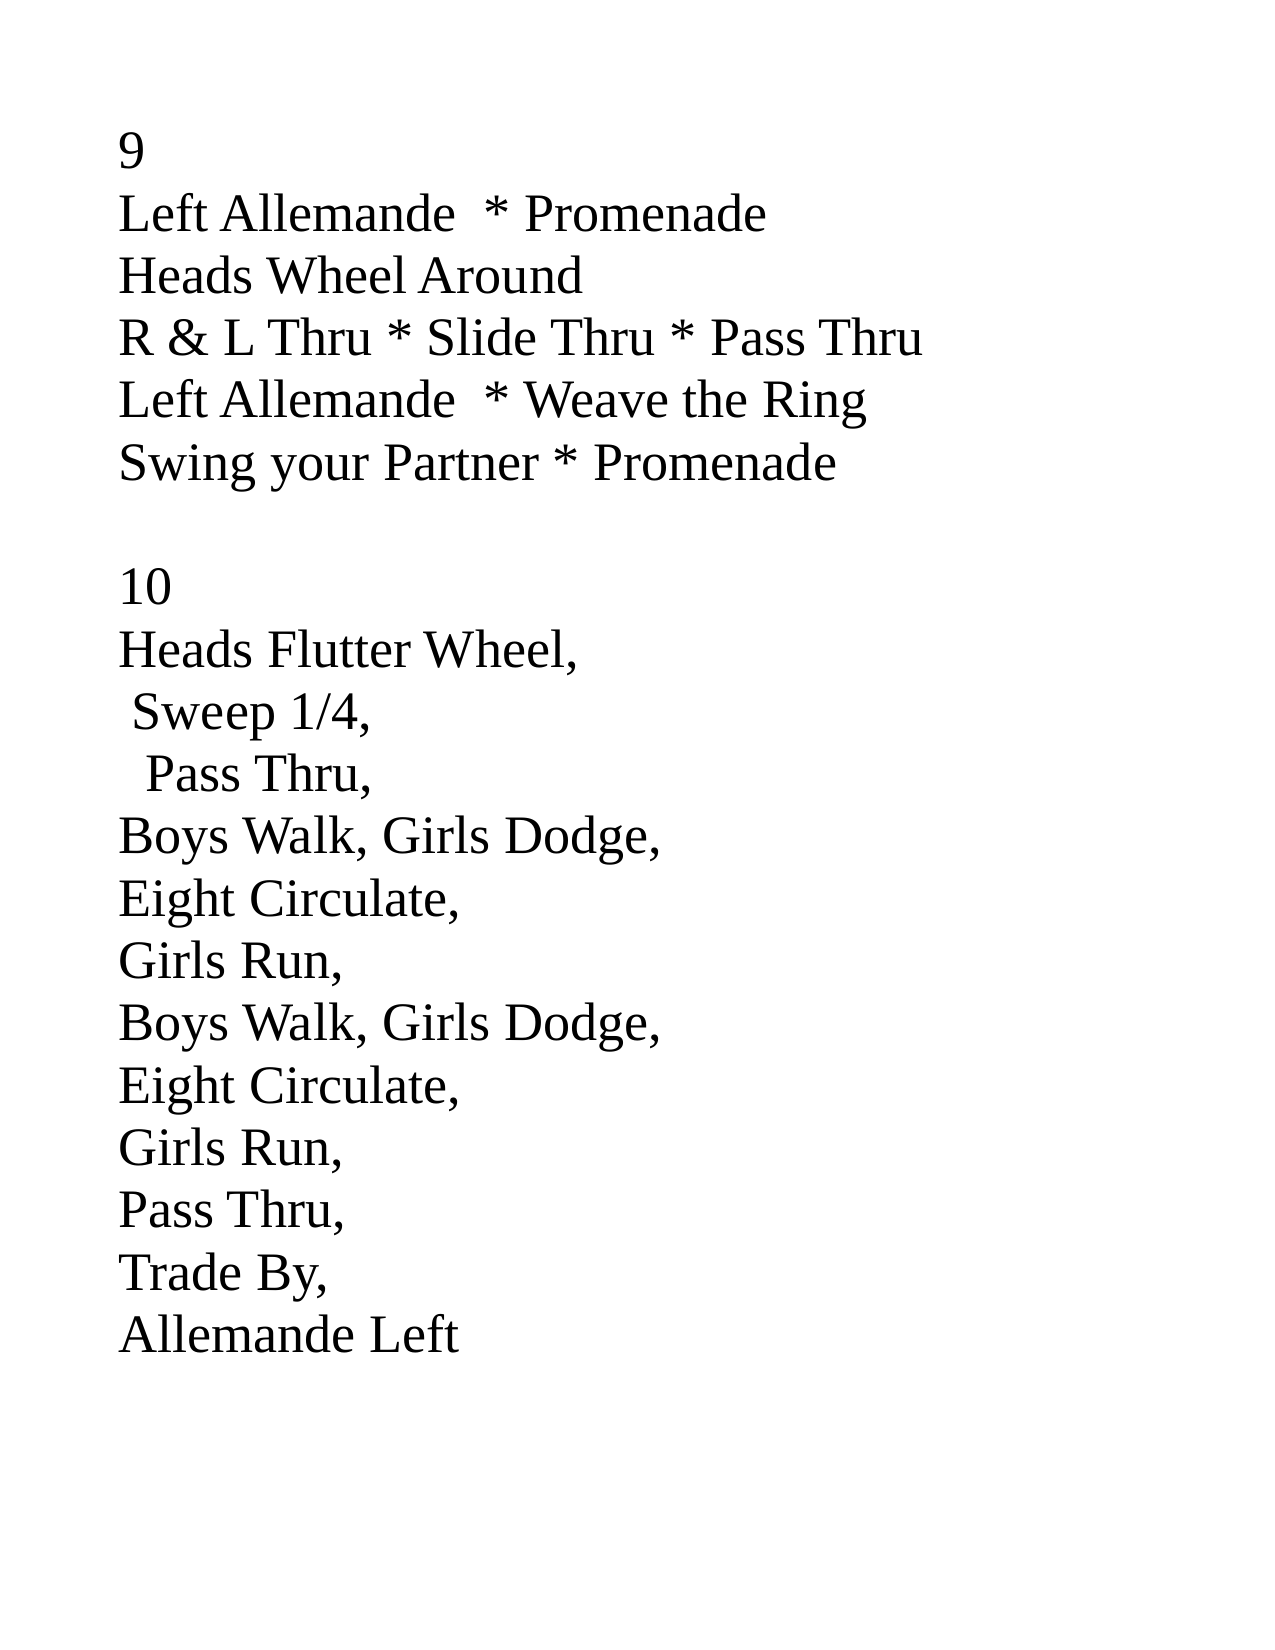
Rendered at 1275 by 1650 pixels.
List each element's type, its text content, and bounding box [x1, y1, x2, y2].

text Heads Wheel Around [118, 243, 1157, 305]
text Left Allemande * Promenade [118, 180, 1157, 243]
text R & L Thru * Slide Thru * Pass Thru [118, 305, 1157, 367]
text Swing your Partner * Promenade [118, 429, 1157, 492]
text Left Allemande * Weave the Ring [118, 367, 1157, 429]
text 9 [118, 118, 1157, 180]
text Heads Flutter Wheel, [118, 616, 1157, 679]
text 10 [118, 554, 1157, 616]
text Sweep 1/4, Pass Thru, Boys Walk, Girls Dodge, Eight Circulate, Girls Run, Boys Walk, Girls Dodge, Eight Circulate, Girls Run, Pass Thru, Trade By, Allemande Left [118, 679, 1157, 1364]
